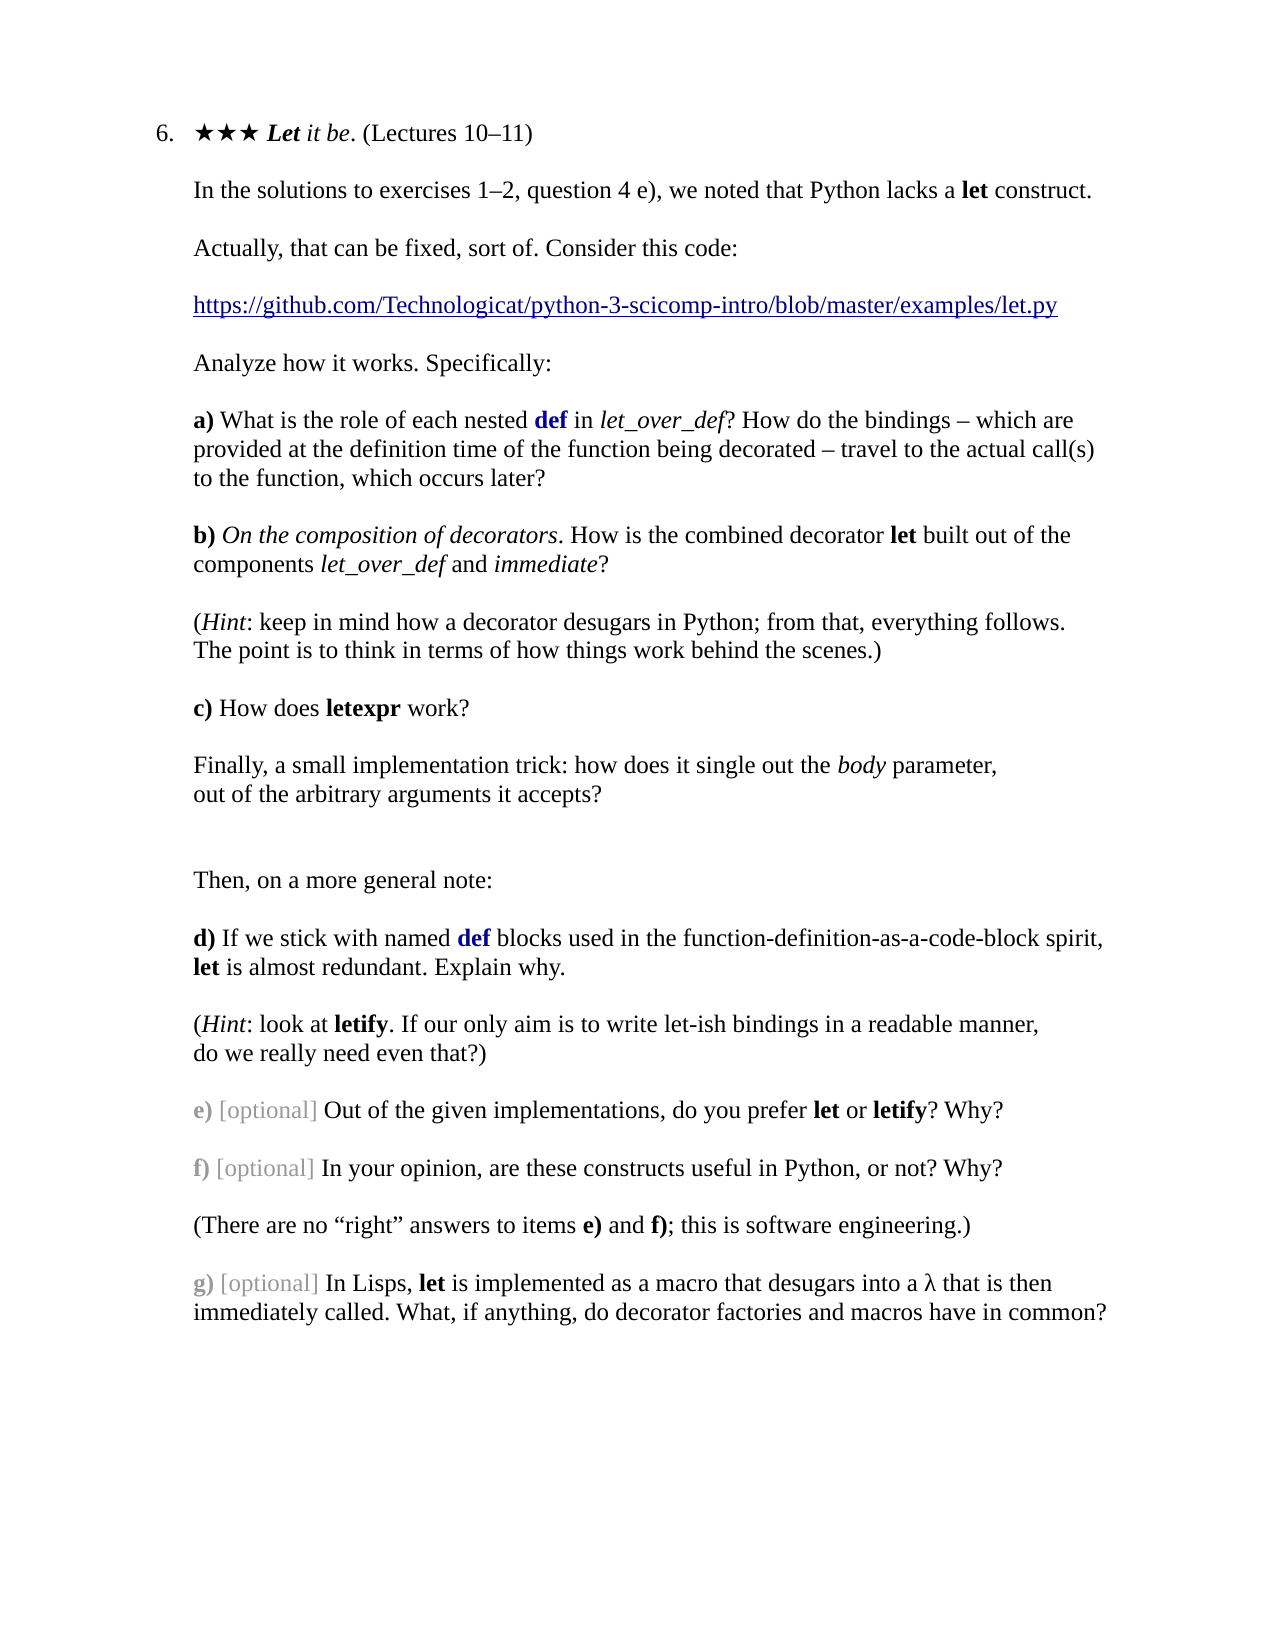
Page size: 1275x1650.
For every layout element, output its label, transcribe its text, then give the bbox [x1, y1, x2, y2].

list ★★★ Let it be. (Lectures 10–11) In the solutions to exercises 1–2, question 4 e), we noted that Python lacks a let construct. Actually, that can be fixed, sort of. Consider this code: https://github.com/Technologicat/python-3-scicomp-intro/blob/master/examples/let.py Analyze how it works. Specifically: a) What is the role of each nested def in let_over_def? How do the bindings – which are provided at the definition time of the function being decorated – travel to the actual call(s) to the function, which occurs later? b) On the composition of decorators. How is the combined decorator let built out of the components let_over_def and immediate? (Hint: keep in mind how a decorator desugars in Python; from that, everything follows. The point is to think in terms of how things work behind the scenes.) c) How does letexpr work? Finally, a small implementation trick: how does it single out the body parameter, out of the arbitrary arguments it accepts? Then, on a more general note: d) If we stick with named def blocks used in the function-definition-as-a-code-block spirit, let is almost redundant. Explain why. (Hint: look at letify. If our only aim is to write let-ish bindings in a readable manner, do we really need even that?) e) [optional] Out of the given implementations, do you prefer let or letify? Why? f) [optional] In your opinion, are these constructs useful in Python, or not? Why? (There are no “right” answers to items e) and f); this is software engineering.) g) [optional] In Lisps, let is implemented as a macro that desugars into a λ that is then immediately called. What, if anything, do decorator factories and macros have in common? [156, 118, 1157, 1383]
